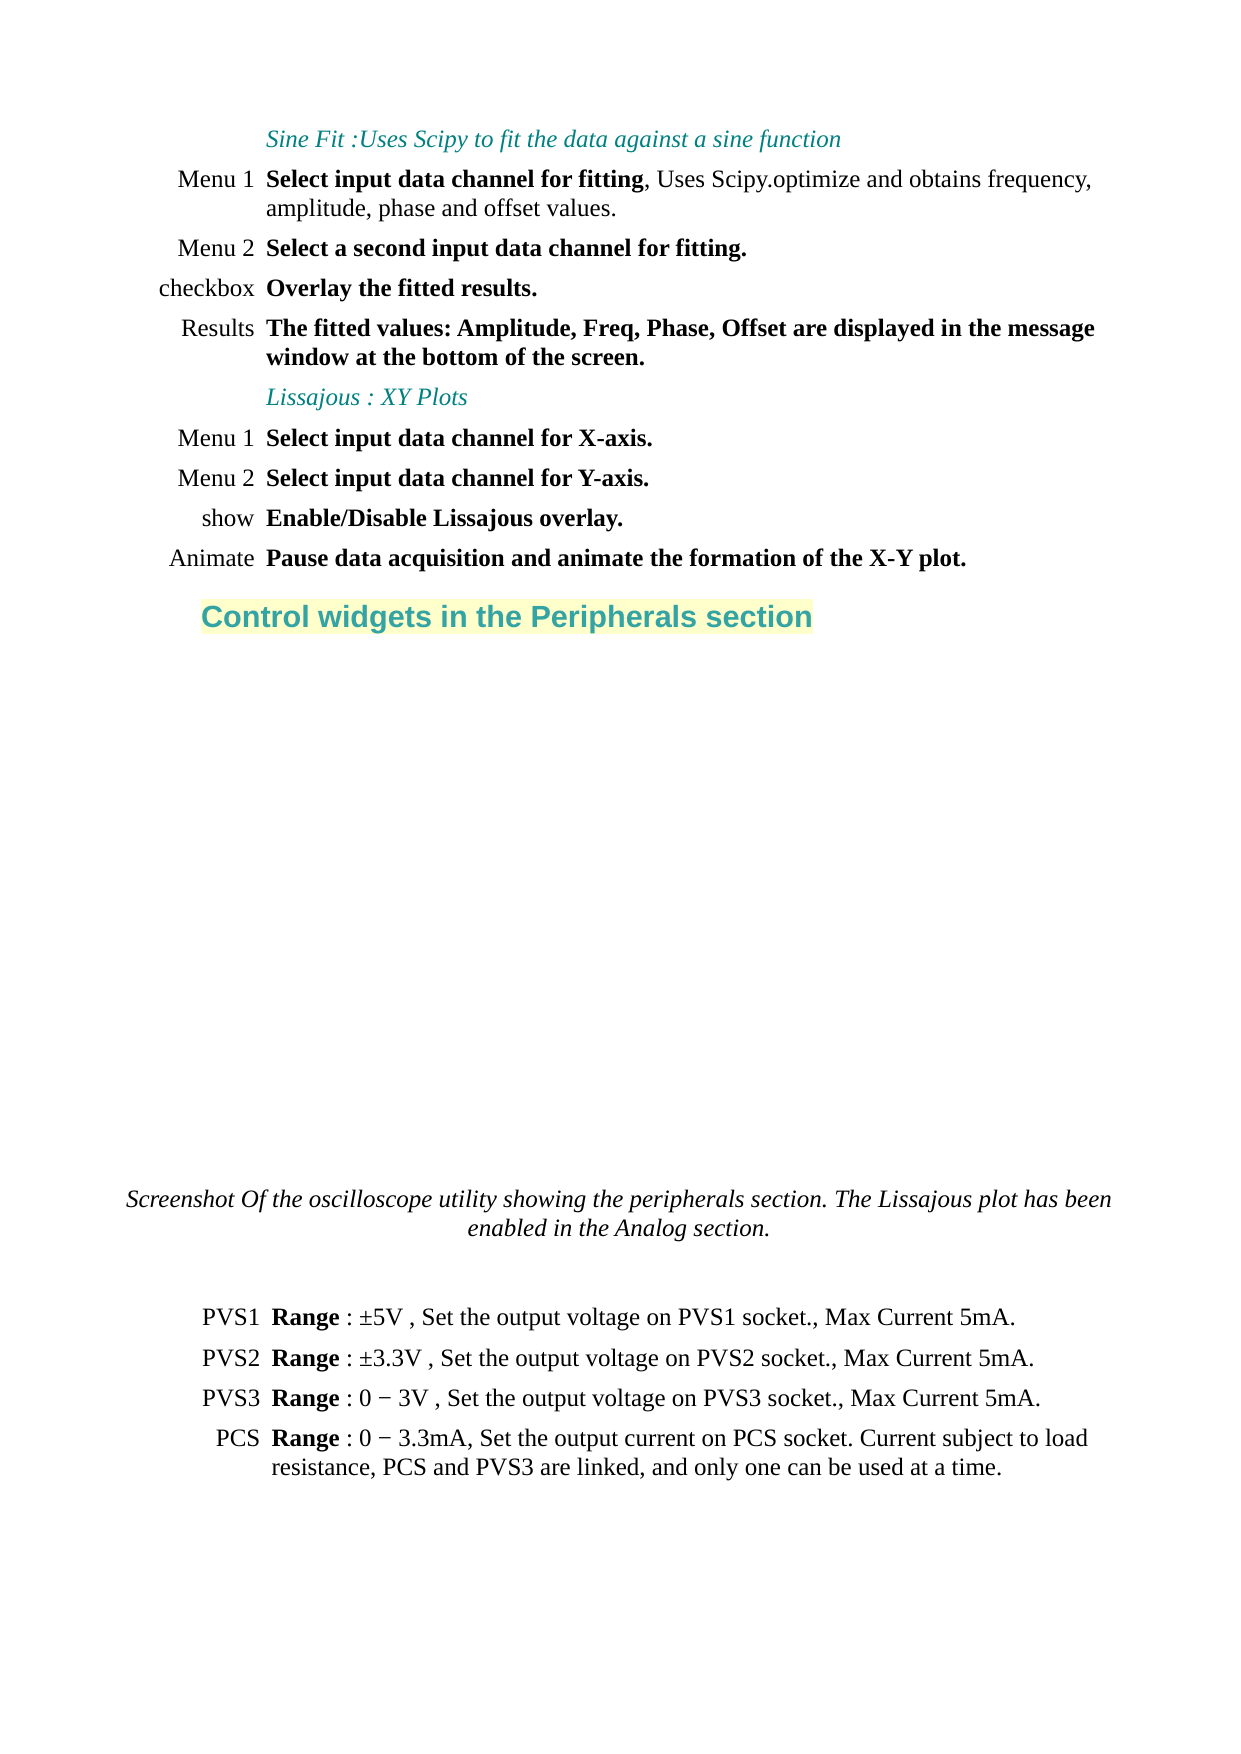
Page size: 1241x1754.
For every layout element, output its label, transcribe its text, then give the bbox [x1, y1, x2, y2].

table_cell Pause data acquisition and animate the formation of the X-Y plot. [260, 538, 1122, 578]
table_cell Overlay the fitted results. [260, 268, 1122, 308]
table_cell Range : ±3.3V , Set the output voltage on PVS2 socket., Max Current 5mA. [266, 1337, 1121, 1377]
subtitle Control widgets in the Peripherals section [201, 598, 1122, 634]
table_cell Menu 2 [118, 227, 260, 267]
table_header [118, 118, 260, 158]
table_cell PCS [118, 1417, 266, 1486]
table_cell Menu 1 [118, 158, 260, 227]
table_cell Enable/Disable Lissajous overlay. [260, 497, 1122, 537]
table_cell Menu 2 [118, 457, 260, 497]
table_header PVS1 [118, 1297, 266, 1337]
table_cell The fitted values: Amplitude, Freq, Phase, Offset are displayed in the message window at the bottom of the screen. [260, 308, 1122, 377]
table_cell Select a second input data channel for fitting. [260, 227, 1122, 267]
table_cell checkbox [118, 268, 260, 308]
text Screenshot Of the oscilloscope utility showing the peripherals section. The Lissajous plot has been enabled in the Analog section. [118, 646, 1122, 1242]
table_cell Menu 1 [118, 417, 260, 457]
table_cell Range : 0 − 3.3mA, Set the output current on PCS socket. Current subject to load resistance, PCS and PVS3 are linked, and only one can be used at a time. [266, 1417, 1121, 1486]
table_cell Select input data channel for X-axis. [260, 417, 1122, 457]
table_cell PVS3 [118, 1377, 266, 1417]
table_cell Results [118, 308, 260, 377]
table_cell Range : 0 − 3V , Set the output voltage on PVS3 socket., Max Current 5mA. [266, 1377, 1121, 1417]
table_cell Animate [118, 538, 260, 578]
table_header Range : ±5V , Set the output voltage on PVS1 socket., Max Current 5mA. [266, 1297, 1121, 1337]
table_cell Select input data channel for fitting, Uses Scipy.optimize and obtains frequency, amplitude, phase and offset values. [260, 158, 1122, 227]
table_cell show [118, 497, 260, 537]
table_cell Select input data channel for Y-axis. [260, 457, 1122, 497]
table_cell PVS2 [118, 1337, 266, 1377]
table_cell Lissajous : XY Plots [260, 377, 1122, 417]
table_cell [118, 377, 260, 417]
table_header Sine Fit :Uses Scipy to fit the data against a sine function [260, 118, 1122, 158]
